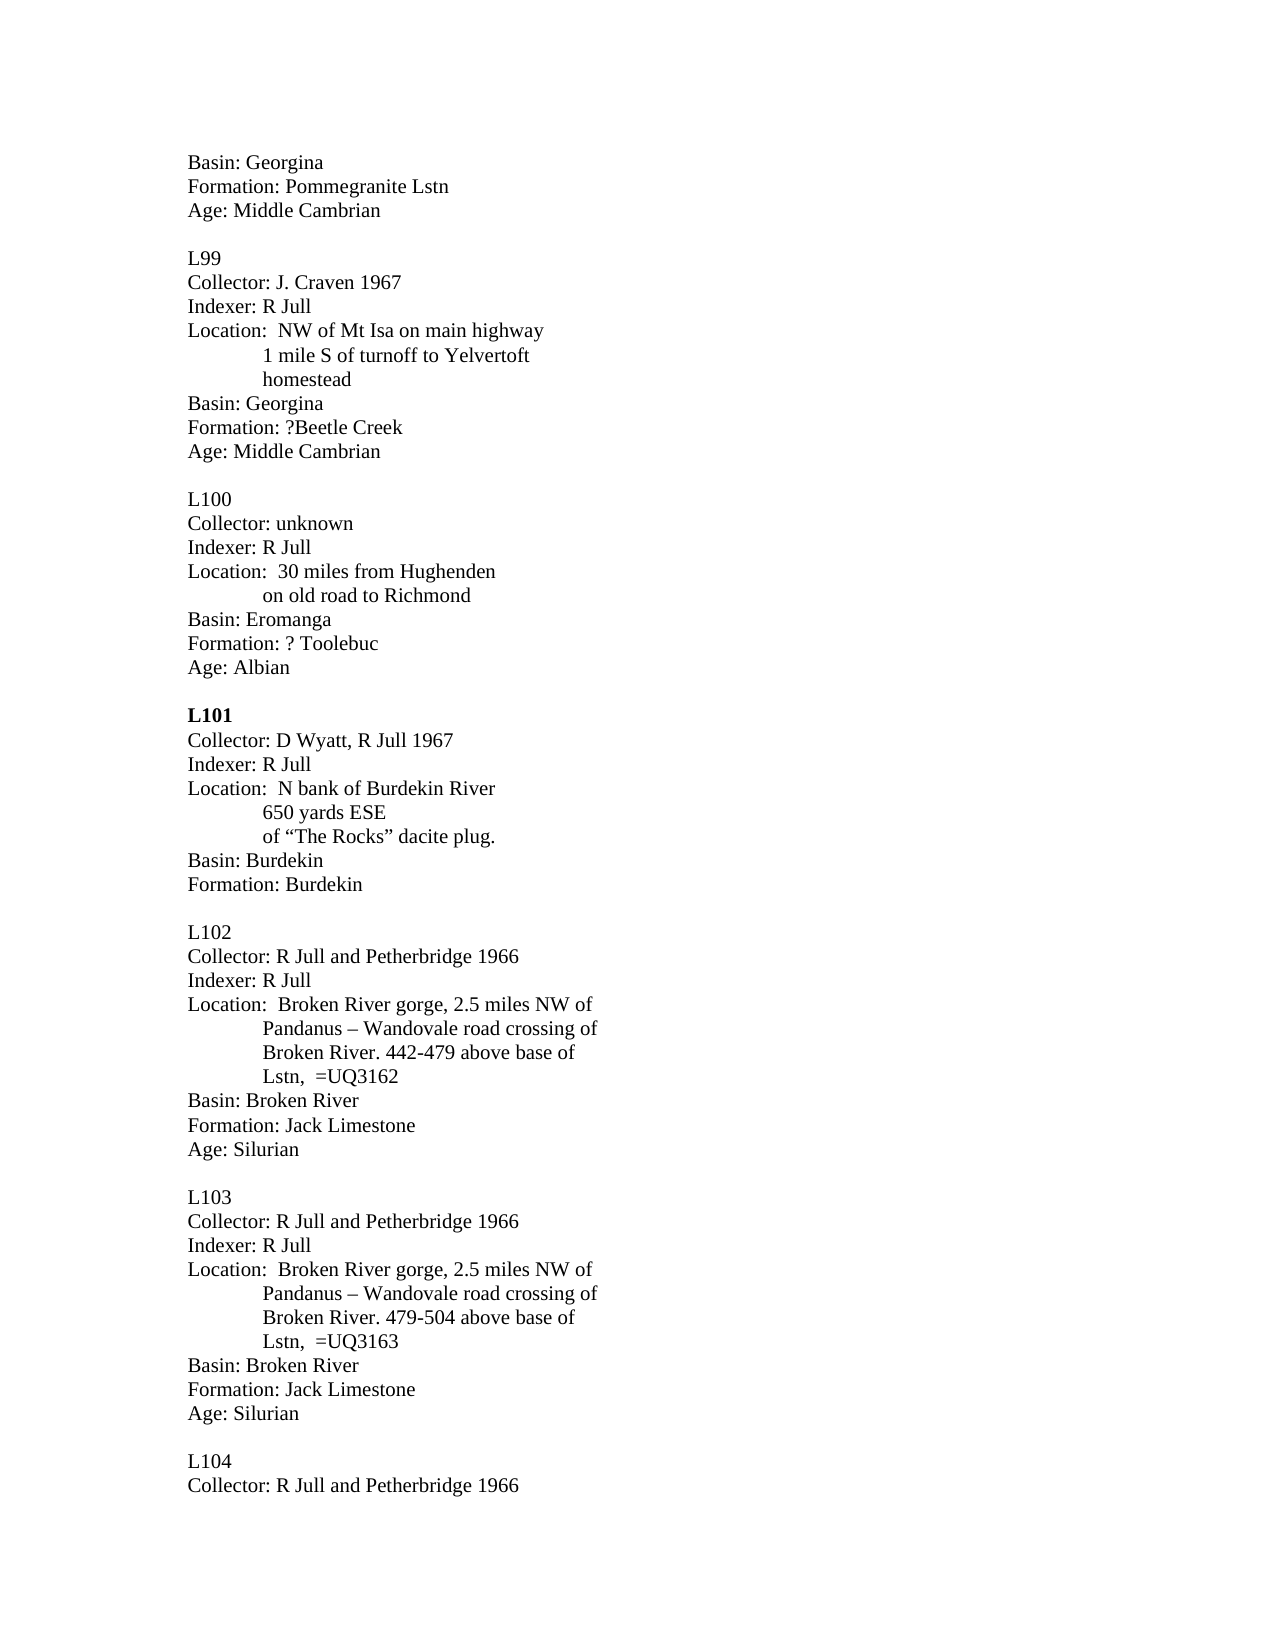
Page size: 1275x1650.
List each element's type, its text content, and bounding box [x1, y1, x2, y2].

text Age: Silurian [187, 1137, 1087, 1161]
text Formation: Jack Limestone [187, 1377, 1087, 1401]
text Collector: unknown [187, 511, 1087, 535]
text L99 [187, 246, 1087, 270]
text Lstn, =UQ3162 [187, 1064, 1087, 1088]
text Location: Broken River gorge, 2.5 miles NW of [187, 1257, 1087, 1281]
text Age: Albian [187, 655, 1087, 679]
text Broken River. 479-504 above base of [187, 1305, 1087, 1329]
text L103 [187, 1185, 1087, 1209]
text Collector: R Jull and Petherbridge 1966 [187, 1473, 1087, 1497]
text Collector: R Jull and Petherbridge 1966 [187, 944, 1087, 968]
text of “The Rocks” dacite plug. [187, 824, 1087, 848]
text Location: 30 miles from Hughenden [187, 559, 1087, 583]
text Age: Middle Cambrian [187, 198, 1087, 222]
text Age: Silurian [187, 1401, 1087, 1425]
text Basin: Burdekin [187, 848, 1087, 872]
text Indexer: R Jull [187, 1233, 1087, 1257]
text homestead [187, 367, 1087, 391]
text Collector: D Wyatt, R Jull 1967 [187, 727, 1087, 752]
text Location: NW of Mt Isa on main highway [187, 318, 1087, 342]
text Formation: ?Beetle Creek [187, 415, 1087, 439]
text 1 mile S of turnoff to Yelvertoft [187, 342, 1087, 367]
text Age: Middle Cambrian [187, 439, 1087, 463]
text Formation: Jack Limestone [187, 1112, 1087, 1137]
text Pandanus – Wandovale road crossing of [187, 1016, 1087, 1040]
text Indexer: R Jull [187, 535, 1087, 559]
text L102 [187, 920, 1087, 944]
text Location: N bank of Burdekin River [187, 776, 1087, 800]
text Indexer: R Jull [187, 294, 1087, 318]
text Collector: J. Craven 1967 [187, 270, 1087, 294]
text Location: Broken River gorge, 2.5 miles NW of [187, 992, 1087, 1016]
text Collector: R Jull and Petherbridge 1966 [187, 1209, 1087, 1233]
text on old road to Richmond [187, 583, 1087, 607]
text Basin: Eromanga [187, 607, 1087, 631]
text Formation: ? Toolebuc [187, 631, 1087, 655]
text Broken River. 442-479 above base of [187, 1040, 1087, 1064]
text Indexer: R Jull [187, 752, 1087, 776]
text Indexer: R Jull [187, 968, 1087, 992]
text Basin: Broken River [187, 1353, 1087, 1377]
text 650 yards ESE [187, 800, 1087, 824]
text Basin: Broken River [187, 1088, 1087, 1112]
text Basin: Georgina [187, 391, 1087, 415]
text Lstn, =UQ3163 [187, 1329, 1087, 1353]
text Pandanus – Wandovale road crossing of [187, 1281, 1087, 1305]
text L101 [187, 703, 1087, 727]
text Basin: Georgina [187, 150, 1087, 174]
text L104 [187, 1449, 1087, 1473]
text Formation: Pommegranite Lstn [187, 174, 1087, 198]
text Formation: Burdekin [187, 872, 1087, 896]
text L100 [187, 487, 1087, 511]
